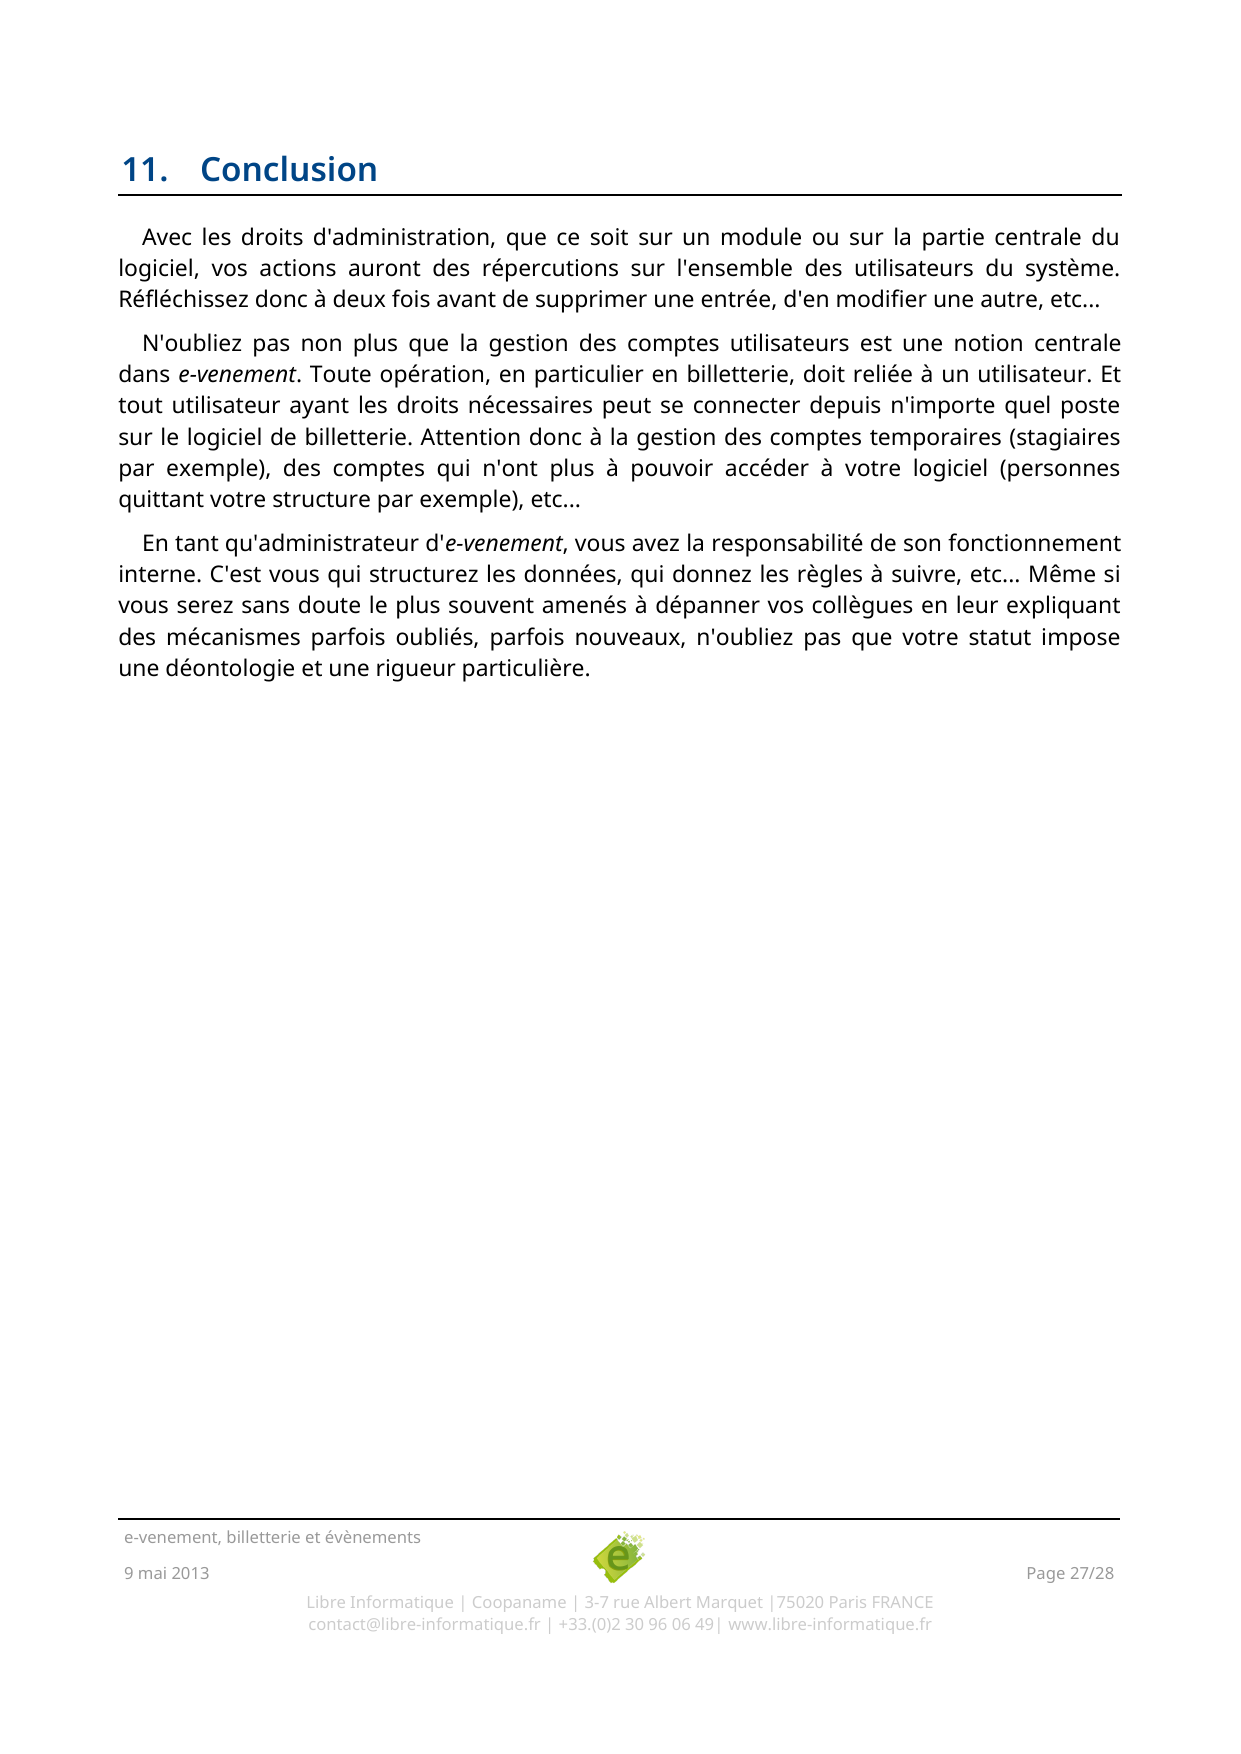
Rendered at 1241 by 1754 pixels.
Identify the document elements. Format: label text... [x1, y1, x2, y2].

text N'oubliez pas non plus que la gestion des comptes utilisateurs est une notion centrale dans e-venement. Toute opération, en particulier en billetterie, doit reliée à un utilisateur. Et tout utilisateur ayant les droits nécessaires peut se connecter depuis n'importe quel poste sur le logiciel de billetterie. Attention donc à la gestion des comptes temporaires (stagiaires par exemple), des comptes qui n'ont plus à pouvoir accéder à votre logiciel (personnes quittant votre structure par exemple), etc... [118, 327, 1122, 514]
text Avec les droits d'administration, que ce soit sur un module ou sur la partie centrale du logiciel, vos actions auront des répercutions sur l'ensemble des utilisateurs du système. Réfléchissez donc à deux fois avant de supprimer une entrée, d'en modifier une autre, etc... [118, 220, 1122, 314]
picture [590, 1531, 650, 1585]
text En tant qu'administrateur d'e-venement, vous avez la responsabilité de son fonctionnement interne. C'est vous qui structurez les données, qui donnez les règles à suivre, etc... Même si vous serez sans doute le plus souvent amenés à dépanner vos collègues en leur expliquant des mécanismes parfois oubliés, parfois nouveaux, n'oubliez pas que votre statut impose une déontologie et une rigueur particulière. [118, 527, 1122, 683]
subtitle Conclusion [118, 143, 1122, 194]
